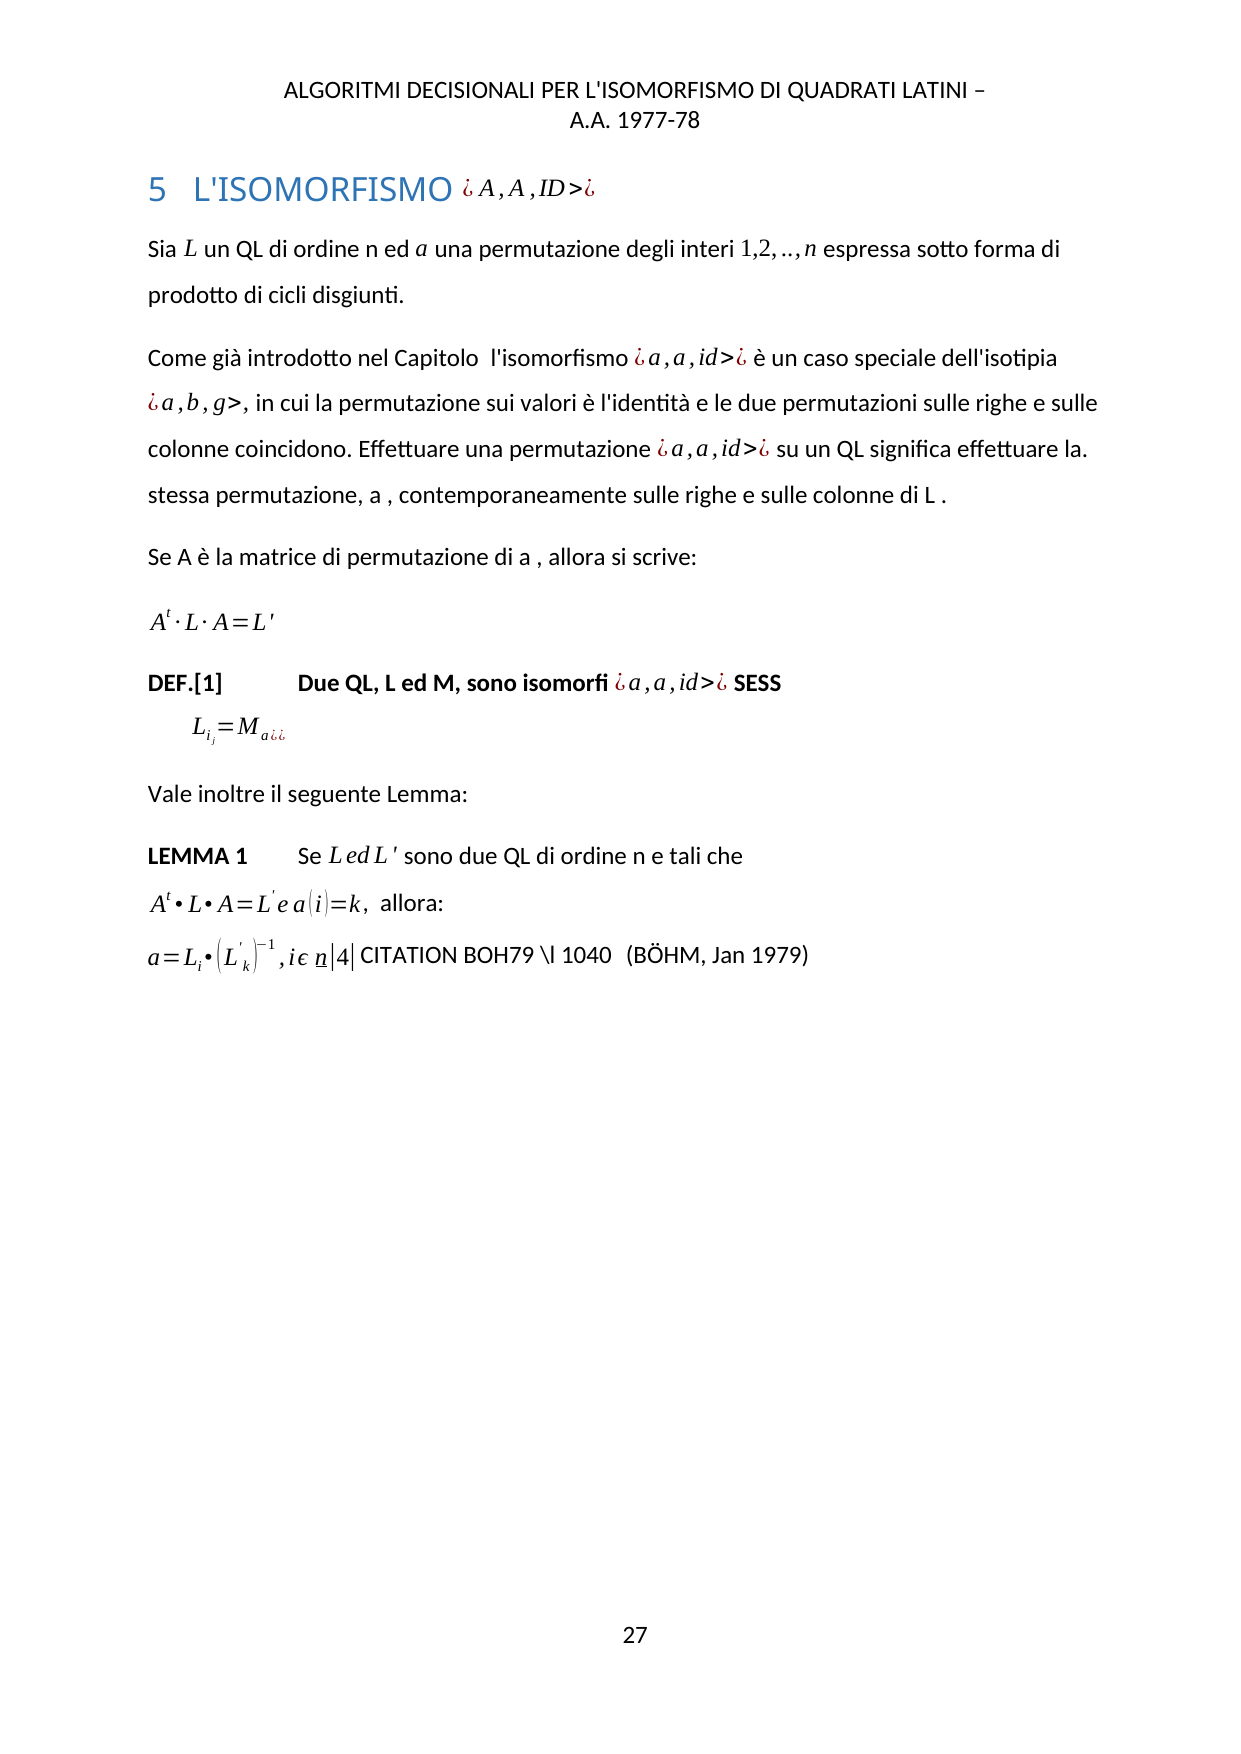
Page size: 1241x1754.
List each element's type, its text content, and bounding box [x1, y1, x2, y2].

text Se A è la matrice di permutazione di a , allora si scrive: [148, 541, 1122, 572]
text LEMMA 1 Se sono due QL di ordine n e tali che , allora: CITATION BOH79 \l 1040 (BÖHM, Jan 1979) [148, 840, 1122, 977]
text Sia un QL di ordine n ed una permutazione degli interi espressa sotto forma di prodotto di cicli disgiunti. [148, 233, 1122, 310]
text Vale inoltre il seguente Lemma: [148, 778, 1122, 808]
subtitle L'ISOMORFISMO [148, 165, 1122, 211]
text Come già introdotto nel Capitolo l'isomorfismo è un caso speciale dell'isotipia in cui la permutazione sui valori è l'identità e le due permutazioni sulle righe e sulle colonne coincidono. Effettuare una permutazione su un QL significa effettuare la. stessa permutazione, a , contemporaneamente sulle righe e sulle colonne di L . [148, 342, 1122, 509]
list Due QL, L ed M, sono isomorfi SESS [148, 667, 1122, 746]
